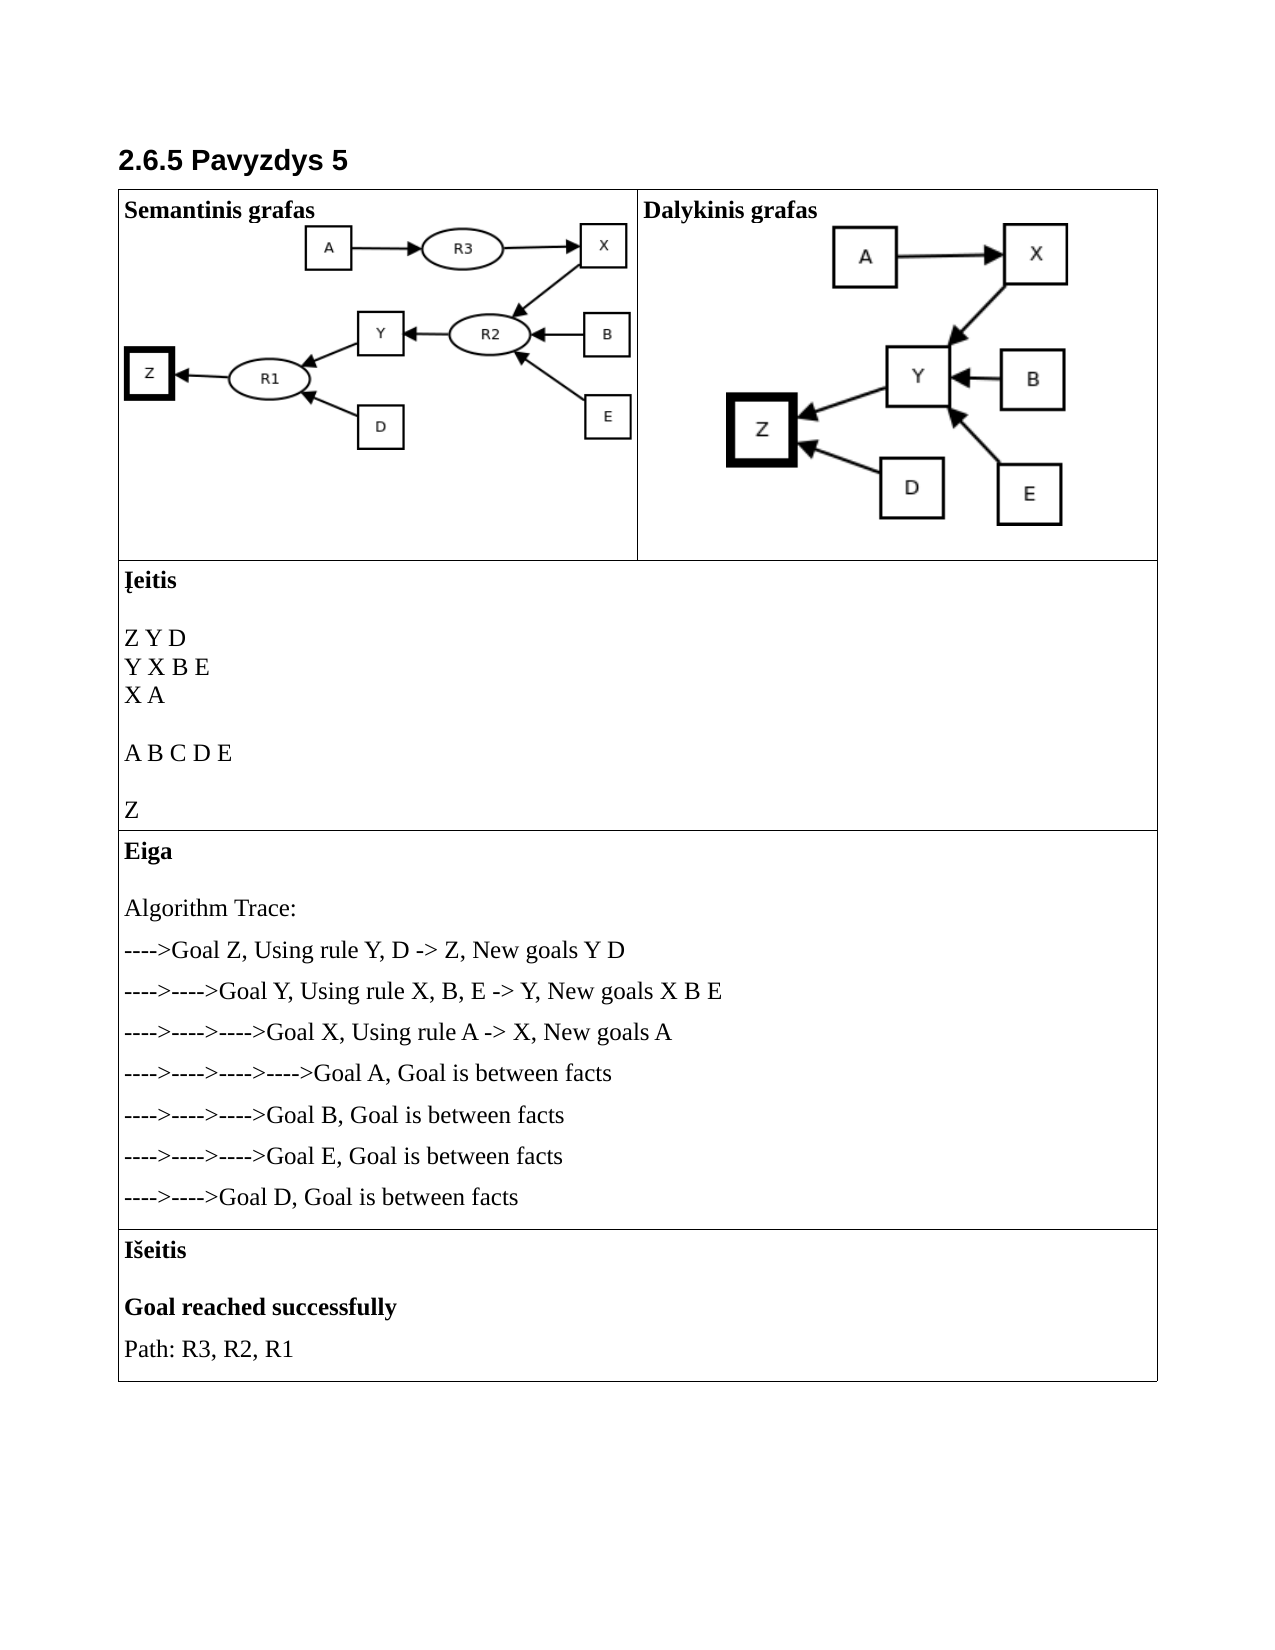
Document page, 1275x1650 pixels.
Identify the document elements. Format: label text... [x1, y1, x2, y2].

picture [726, 223, 1069, 526]
subtitle 2.6.5 Pavyzdys 5 [118, 143, 1157, 177]
table_cell Išeitis Goal reached successfully Path: R3, R2, R1 [119, 1230, 1157, 1381]
table_cell Įeitis Z Y D Y X B E X A A B C D E Z [119, 561, 1157, 830]
table_header Semantinis grafas [119, 190, 637, 560]
picture [123, 223, 632, 450]
table_header Dalykinis grafas [638, 190, 1157, 560]
table_cell Eiga Algorithm Trace: ---->Goal Z, Using rule Y, D -> Z, New goals Y D ---->---->Goal Y, Using rule X, B, E -> Y, New goals X B E ---->---->---->Goal X, Using rule A -> X, New goals A ---->---->---->---->Goal A, Goal is between facts ---->---->---->Goal B, Goal is between facts ---->---->---->Goal E, Goal is between facts ---->---->Goal D, Goal is between facts [119, 831, 1157, 1229]
